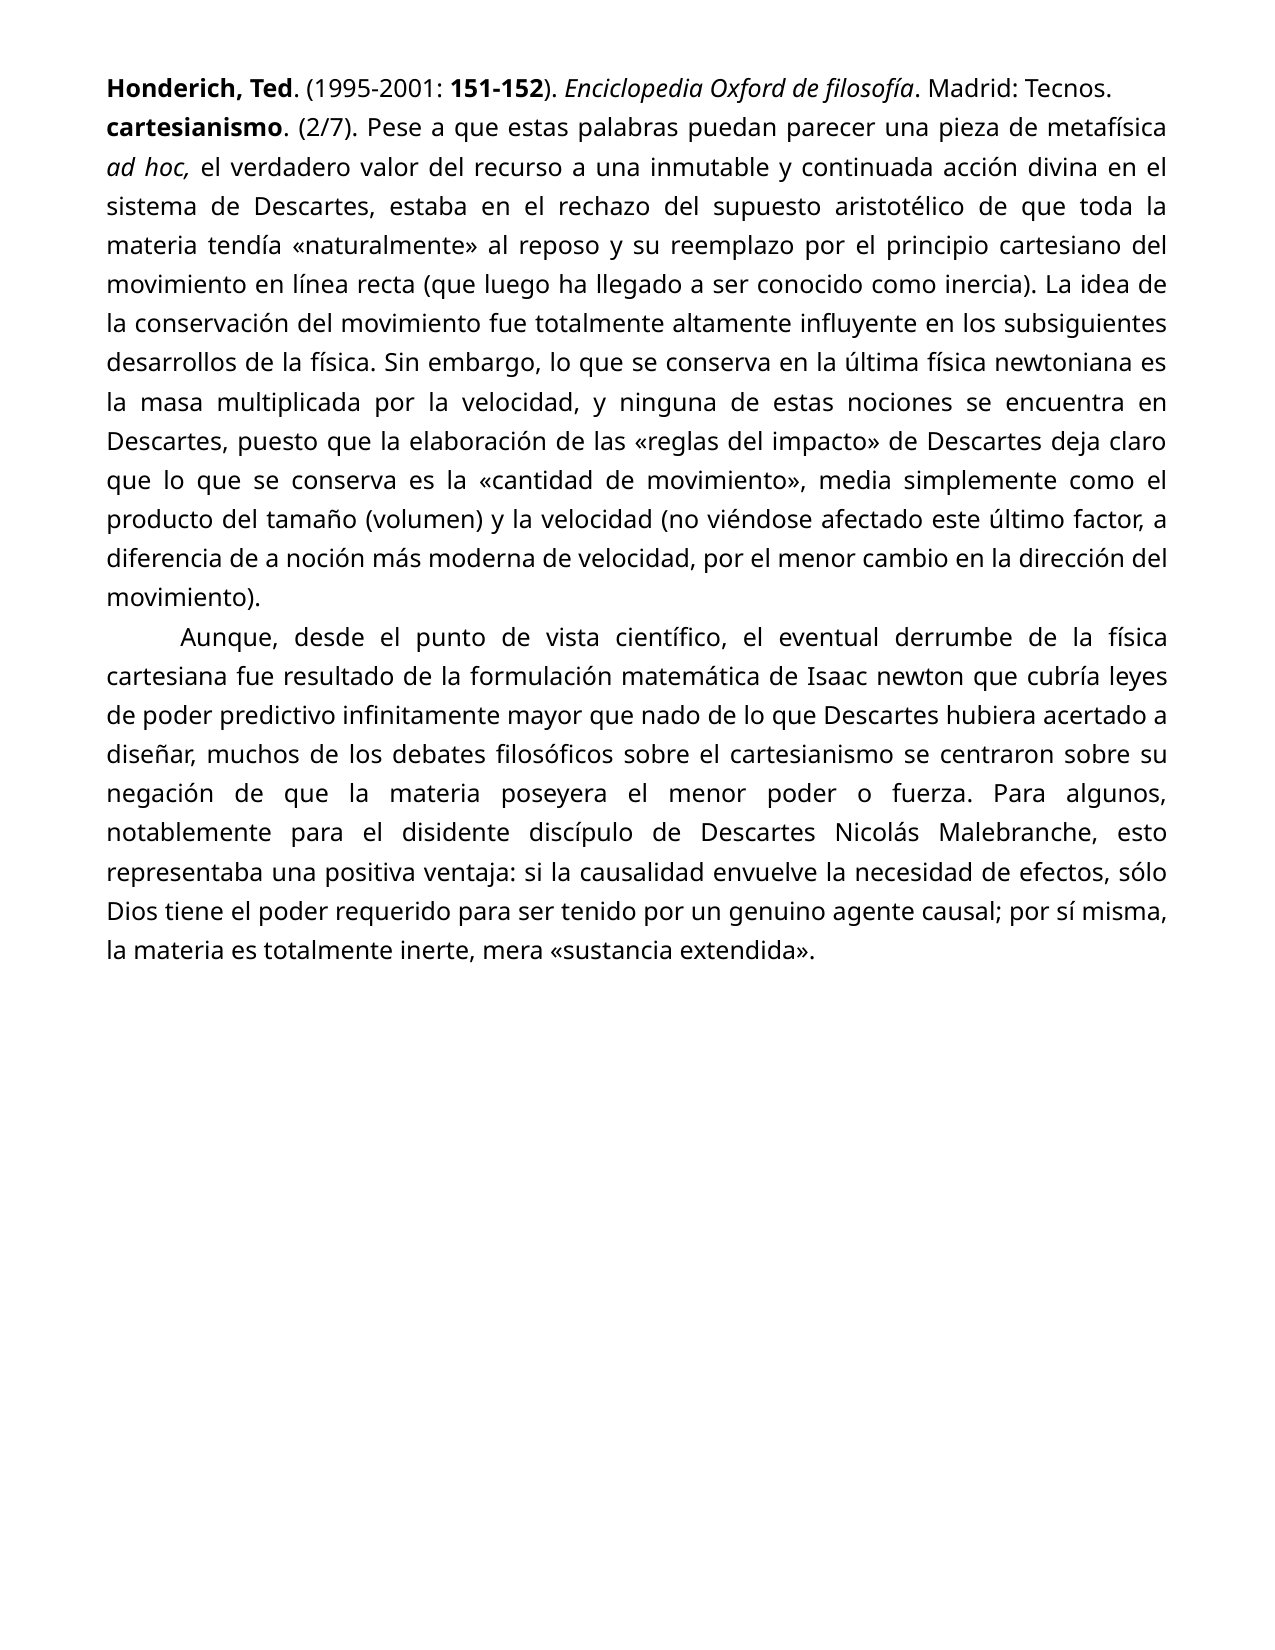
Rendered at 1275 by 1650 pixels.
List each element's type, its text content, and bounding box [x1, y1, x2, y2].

text Honderich, Ted. (1995-2001: 151-152). Enciclopedia Oxford de filosofía. Madrid: Tecnos. [106, 71, 1169, 105]
text Aunque, desde el punto de vista científico, el eventual derrumbe de la física cartesiana fue resultado de la formulación matemática de Isaac newton que cubría leyes de poder predictivo infinitamente mayor que nado de lo que Descartes hubiera acertado a diseñar, muchos de los debates filosóficos sobre el cartesianismo se centraron sobre su negación de que la materia poseyera el menor poder o fuerza. Para algunos, notablemente para el disidente discípulo de Descartes Nicolás Malebranche, esto representaba una positiva ventaja: si la causalidad envuelve la necesidad de efectos, sólo Dios tiene el poder requerido para ser tenido por un genuino agente causal; por sí misma, la materia es totalmente inerte, mera «sustancia extendida». [106, 619, 1169, 967]
text cartesianismo. (2/7). Pese a que estas palabras puedan parecer una pieza de metafísica ad hoc, el verdadero valor del recurso a una inmutable y continuada acción divina en el sistema de Descartes, estaba en el rechazo del supuesto aristotélico de que toda la materia tendía «naturalmente» al reposo y su reemplazo por el principio cartesiano del movimiento en línea recta (que luego ha llegado a ser conocido como inercia). La idea de la conservación del movimiento fue totalmente altamente influyente en los subsiguientes desarrollos de la física. Sin embargo, lo que se conserva en la última física newtoniana es la masa multiplicada por la velocidad, y ninguna de estas nociones se encuentra en Descartes, puesto que la elaboración de las «reglas del impacto» de Descartes deja claro que lo que se conserva es la «cantidad de movimiento», media simplemente como el producto del tamaño (volumen) y la velocidad (no viéndose afectado este último factor, a diferencia de a noción más moderna de velocidad, por el menor cambio en la dirección del movimiento). [106, 110, 1169, 614]
